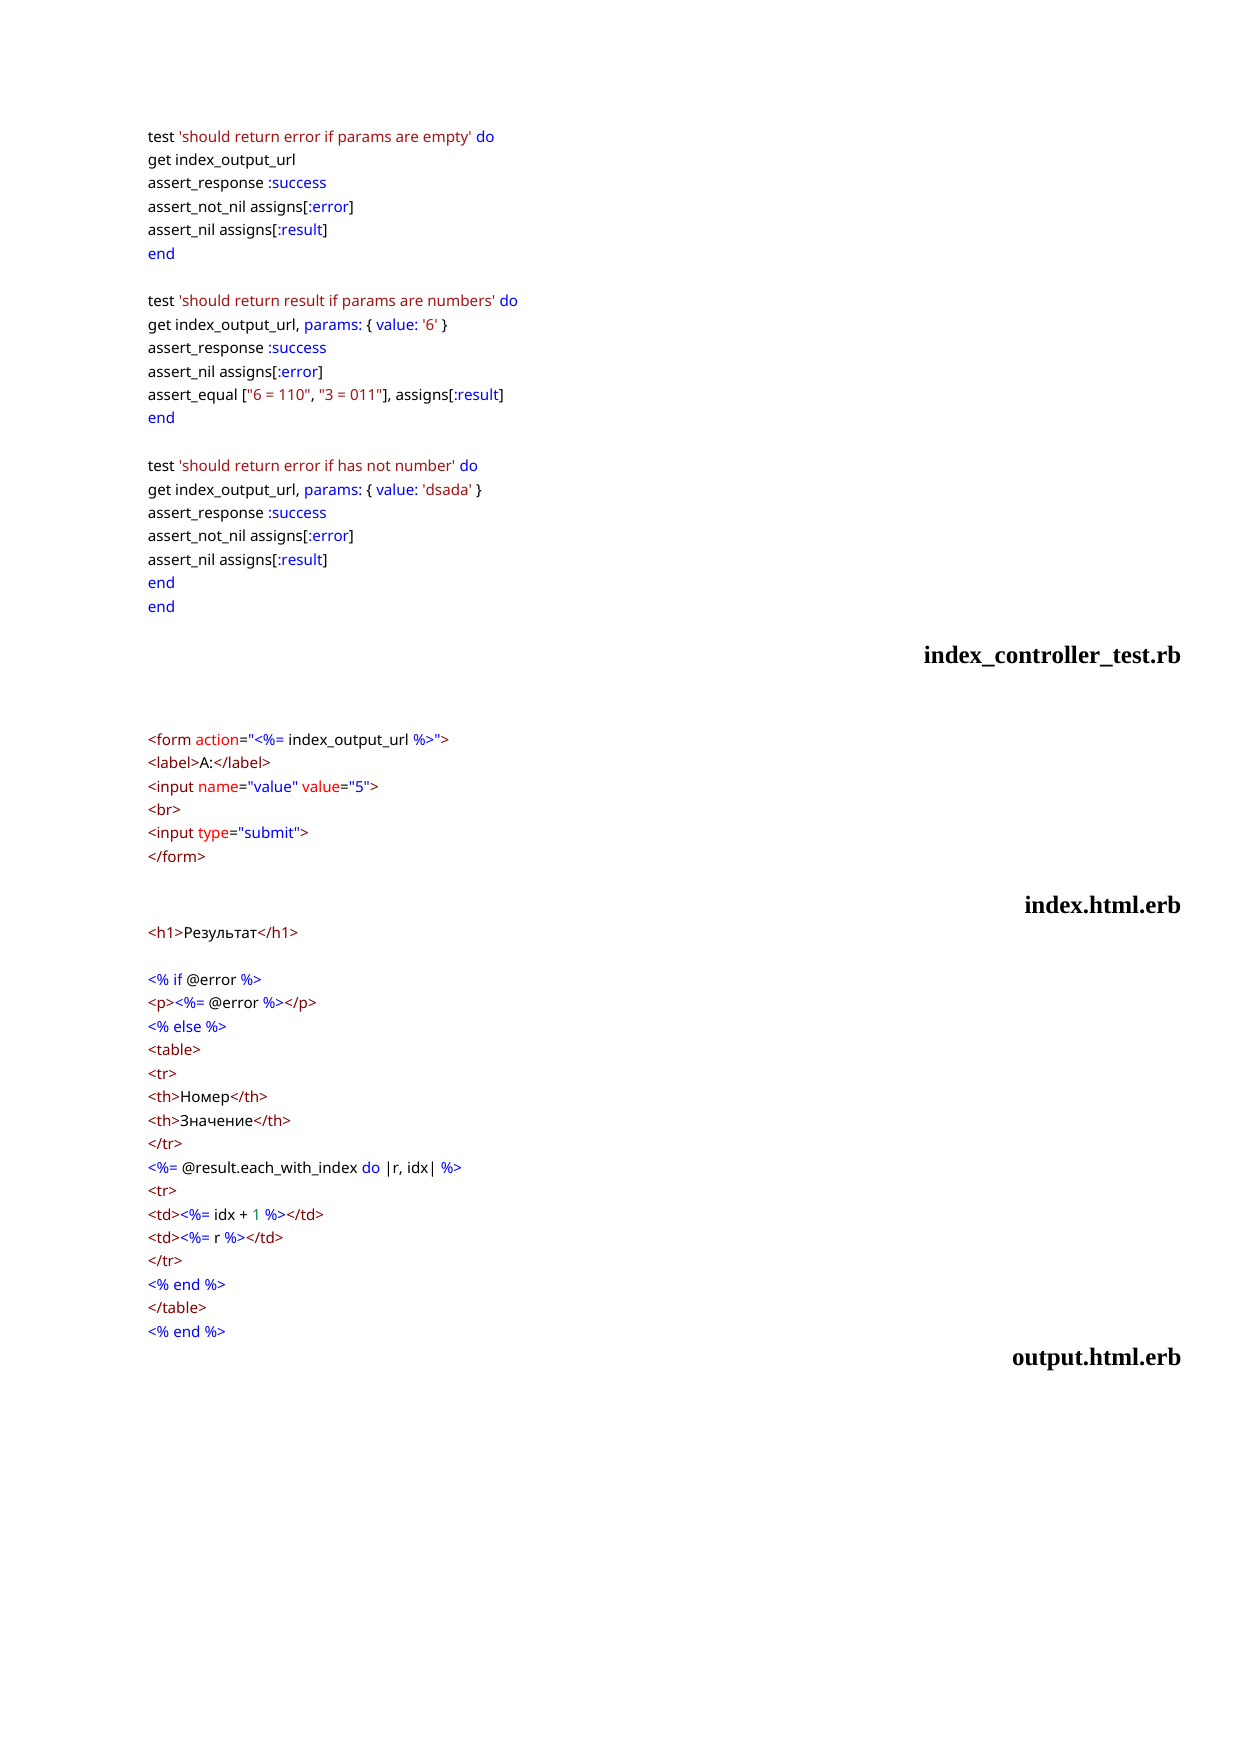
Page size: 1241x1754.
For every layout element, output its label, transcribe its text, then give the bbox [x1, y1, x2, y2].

text </table> [148, 1295, 1181, 1318]
text <th>Номер</th> [148, 1084, 1181, 1107]
text assert_response :success [148, 170, 1181, 193]
text assert_nil assigns[:error] [148, 358, 1181, 382]
text end [148, 240, 1181, 264]
text <%= @result.each_with_index do |r, idx| %> [148, 1154, 1181, 1177]
text <input type="submit"> [148, 820, 1181, 843]
text <table> [148, 1037, 1181, 1060]
text <br> [148, 797, 1181, 820]
text <% end %> [148, 1271, 1181, 1295]
text end [148, 593, 1181, 617]
text test 'should return result if params are numbers' do [148, 288, 1181, 311]
text end [148, 405, 1181, 428]
text index.html.erb [148, 890, 1181, 919]
text </tr> [148, 1248, 1181, 1271]
text get index_output_url, params: { value: 'dsada' } [148, 476, 1181, 499]
text <input name="value" value="5"> [148, 773, 1181, 797]
text <td><%= idx + 1 %></td> [148, 1201, 1181, 1224]
text <td><%= r %></td> [148, 1224, 1181, 1248]
text </form> [148, 843, 1181, 867]
text <h1>Результат</h1> [148, 919, 1181, 942]
text assert_equal ["6 = 110", "3 = 011"], assigns[:result] [148, 382, 1181, 405]
text test 'should return error if params are empty' do [148, 123, 1181, 147]
text assert_not_nil assigns[:error] [148, 523, 1181, 546]
text <th>Значение</th> [148, 1107, 1181, 1131]
text assert_response :success [148, 499, 1181, 523]
text <% else %> [148, 1013, 1181, 1037]
text assert_nil assigns[:result] [148, 546, 1181, 570]
text <form action="<%= index_output_url %>"> [148, 726, 1181, 750]
text get index_output_url [148, 147, 1181, 170]
text <% if @error %> [148, 967, 1181, 990]
text <% end %> [148, 1318, 1181, 1342]
text output.html.erb [148, 1342, 1181, 1370]
text assert_not_nil assigns[:error] [148, 193, 1181, 217]
text <label>A:</label> [148, 750, 1181, 773]
text <p><%= @error %></p> [148, 990, 1181, 1013]
text index_controller_test.rb [148, 640, 1181, 669]
text test 'should return error if has not number' do [148, 452, 1181, 476]
text get index_output_url, params: { value: '6' } [148, 311, 1181, 335]
text assert_nil assigns[:result] [148, 217, 1181, 240]
text <tr> [148, 1060, 1181, 1084]
text <tr> [148, 1177, 1181, 1201]
text end [148, 570, 1181, 593]
text </tr> [148, 1131, 1181, 1154]
text assert_response :success [148, 335, 1181, 358]
